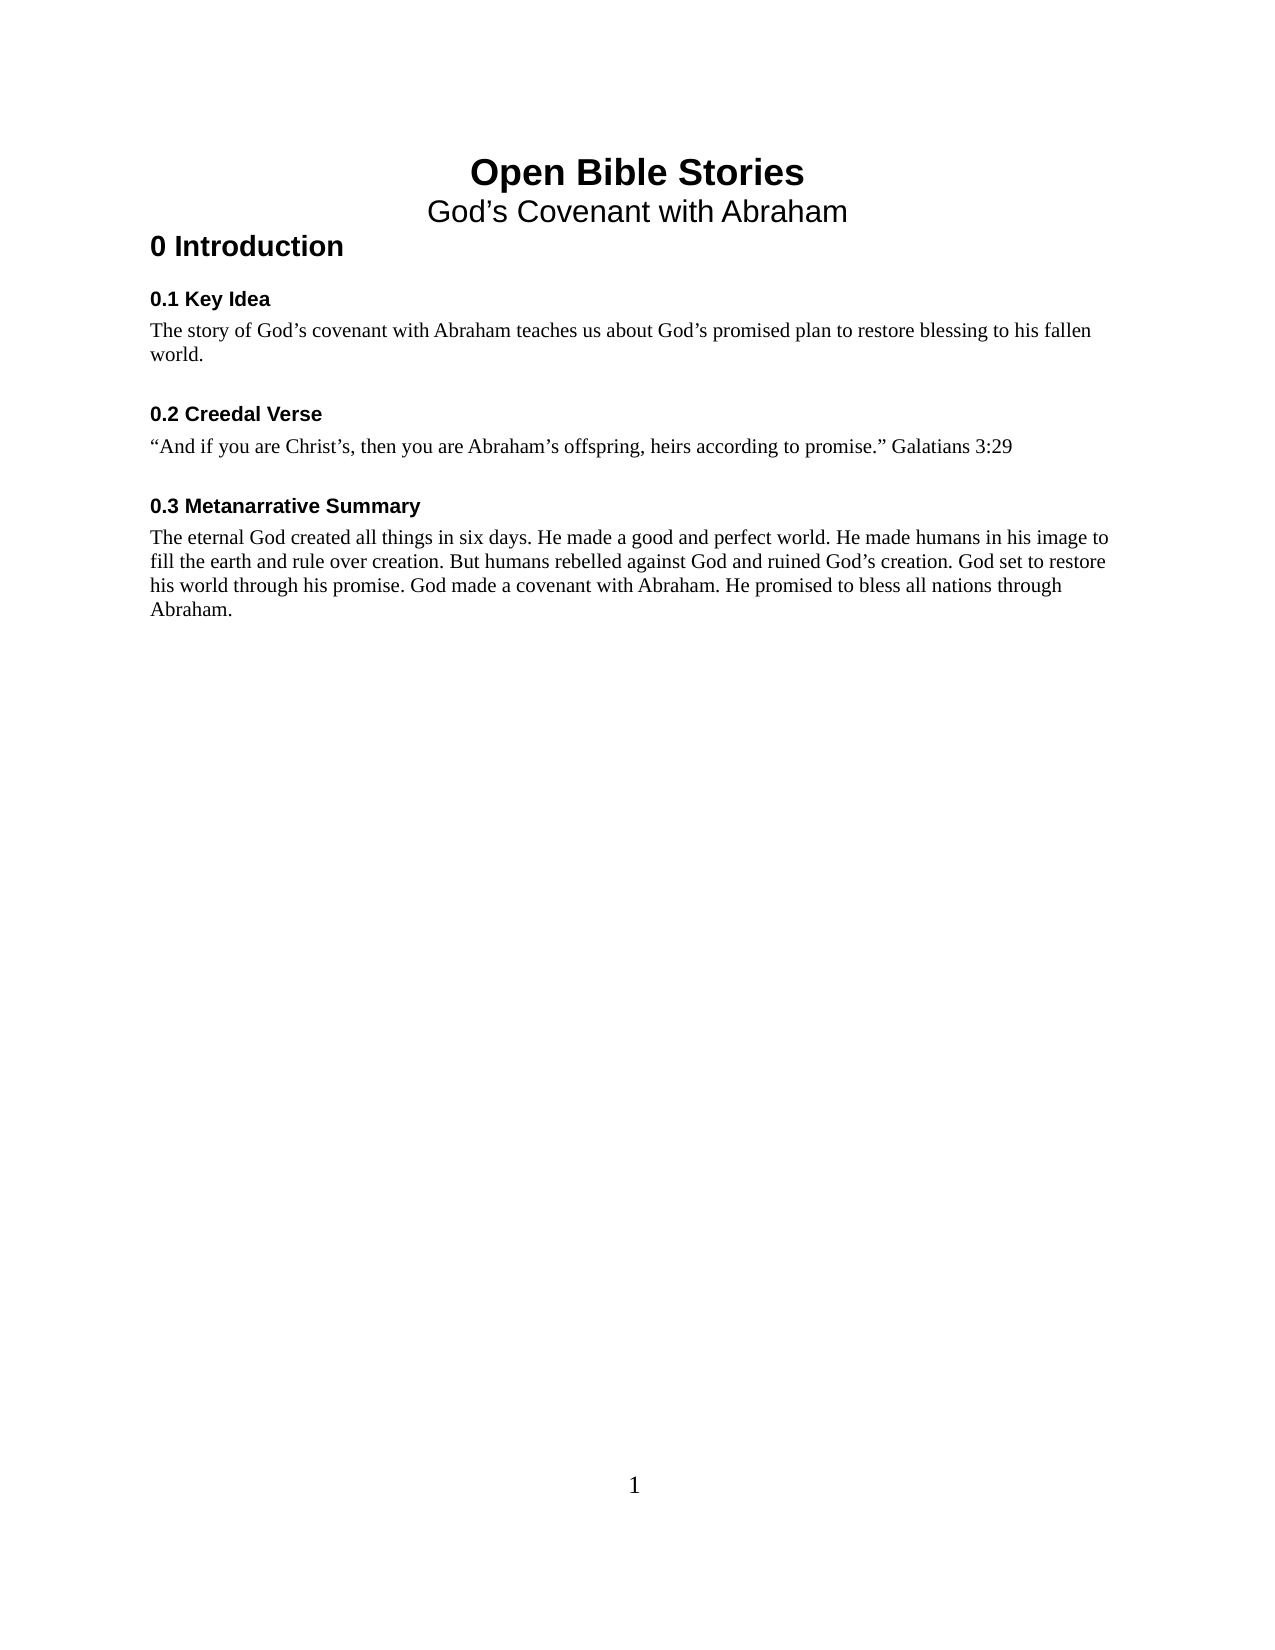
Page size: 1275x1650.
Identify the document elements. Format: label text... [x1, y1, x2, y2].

subtitle 0.3 Metanarrative Summary [150, 493, 1125, 517]
text “And if you are Christ’s, then you are Abraham’s offspring, heirs according to promise.” Galatians 3:29 [150, 433, 1125, 458]
subtitle 0 Introduction [150, 229, 1125, 263]
subtitle 0.2 Creedal Verse [150, 402, 1125, 426]
subtitle God’s Covenant with Abraham [150, 193, 1125, 229]
title Open Bible Stories [150, 150, 1125, 193]
subtitle 0.1 Key Idea [150, 287, 1125, 311]
text The story of God’s covenant with Abraham teaches us about God’s promised plan to restore blessing to his fallen world. [150, 318, 1125, 366]
text The eternal God created all things in six days. He made a good and perfect world. He made humans in his image to fill the earth and rule over creation. But humans rebelled against God and ruined God’s creation. God set to restore his world through his promise. God made a covenant with Abraham. He promised to bless all nations through Abraham. [150, 525, 1125, 621]
